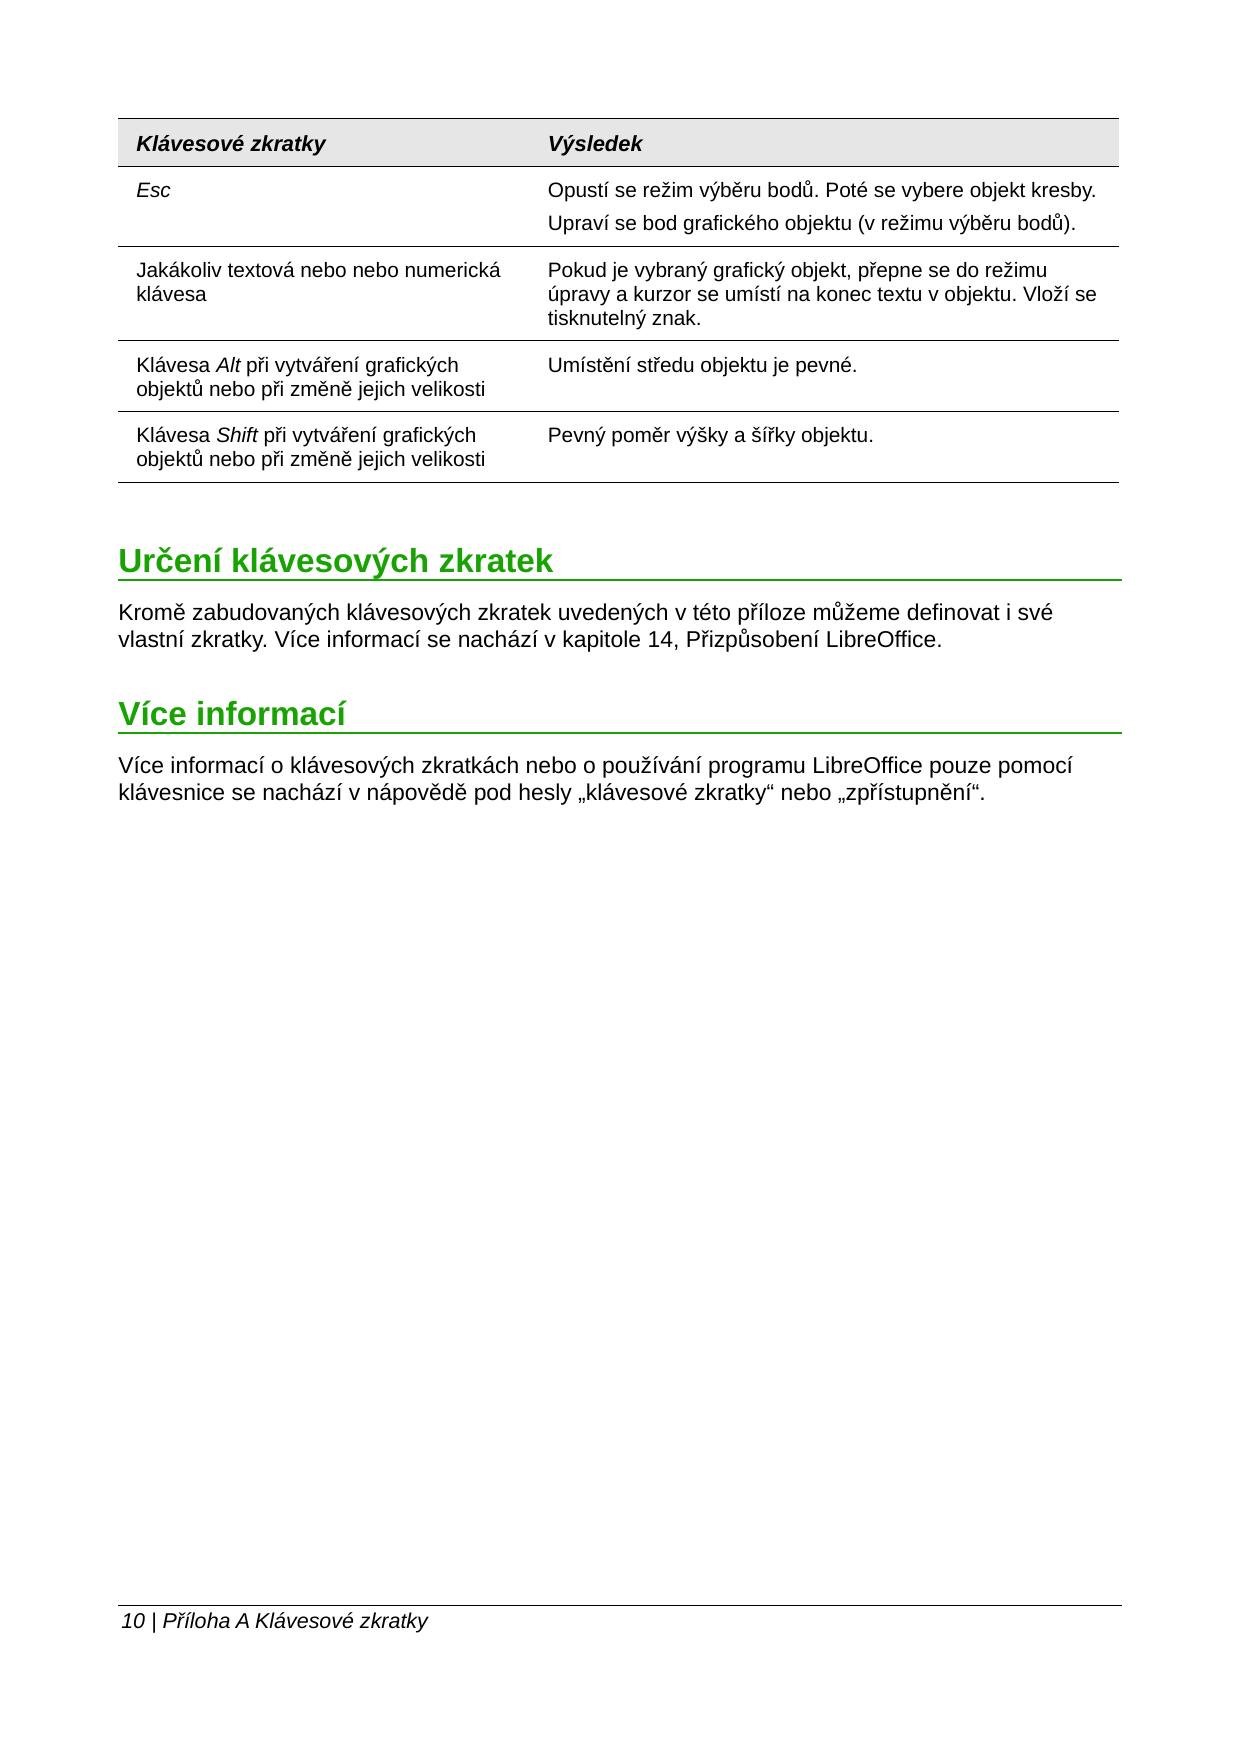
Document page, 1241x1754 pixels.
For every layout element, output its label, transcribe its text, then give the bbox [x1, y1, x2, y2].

table_cell Klávesa Shift při vytváření grafických objektů nebo při změně jejich velikosti [118, 412, 530, 481]
subtitle Více informací [118, 694, 1122, 732]
table_cell Klávesa Alt při vytváření grafických objektů nebo při změně jejich velikosti [118, 341, 530, 411]
text Více informací o klávesových zkratkách nebo o používání programu LibreOffice pouze pomocí klávesnice se nachází v nápovědě pod hesly „klávesové zkratky“ nebo „zpřístupnění“. [118, 752, 1122, 805]
text Kromě zabudovaných klávesových zkratek uvedených v této příloze můžeme definovat i své vlastní zkratky. Více informací se nachází v kapitole 14, Přizpůsobení LibreOffice. [118, 599, 1122, 652]
table_cell Opustí se režim výběru bodů. Poté se vybere objekt kresby. Upraví se bod grafického objektu (v režimu výběru bodů). [530, 167, 1119, 246]
table_cell Esc [118, 167, 530, 246]
table_cell Jakákoliv textová nebo nebo numerická klávesa [118, 247, 530, 340]
table_header Výsledek [530, 119, 1119, 166]
table_cell Umístění středu objektu je pevné. [530, 341, 1119, 411]
subtitle Určení klávesových zkratek [118, 541, 1122, 579]
table_header Klávesové zkratky [118, 119, 530, 166]
table_cell Pevný poměr výšky a šířky objektu. [530, 412, 1119, 481]
table_cell Pokud je vybraný grafický objekt, přepne se do režimu úpravy a kurzor se umístí na konec textu v objektu. Vloží se tisknutelný znak. [530, 247, 1119, 340]
